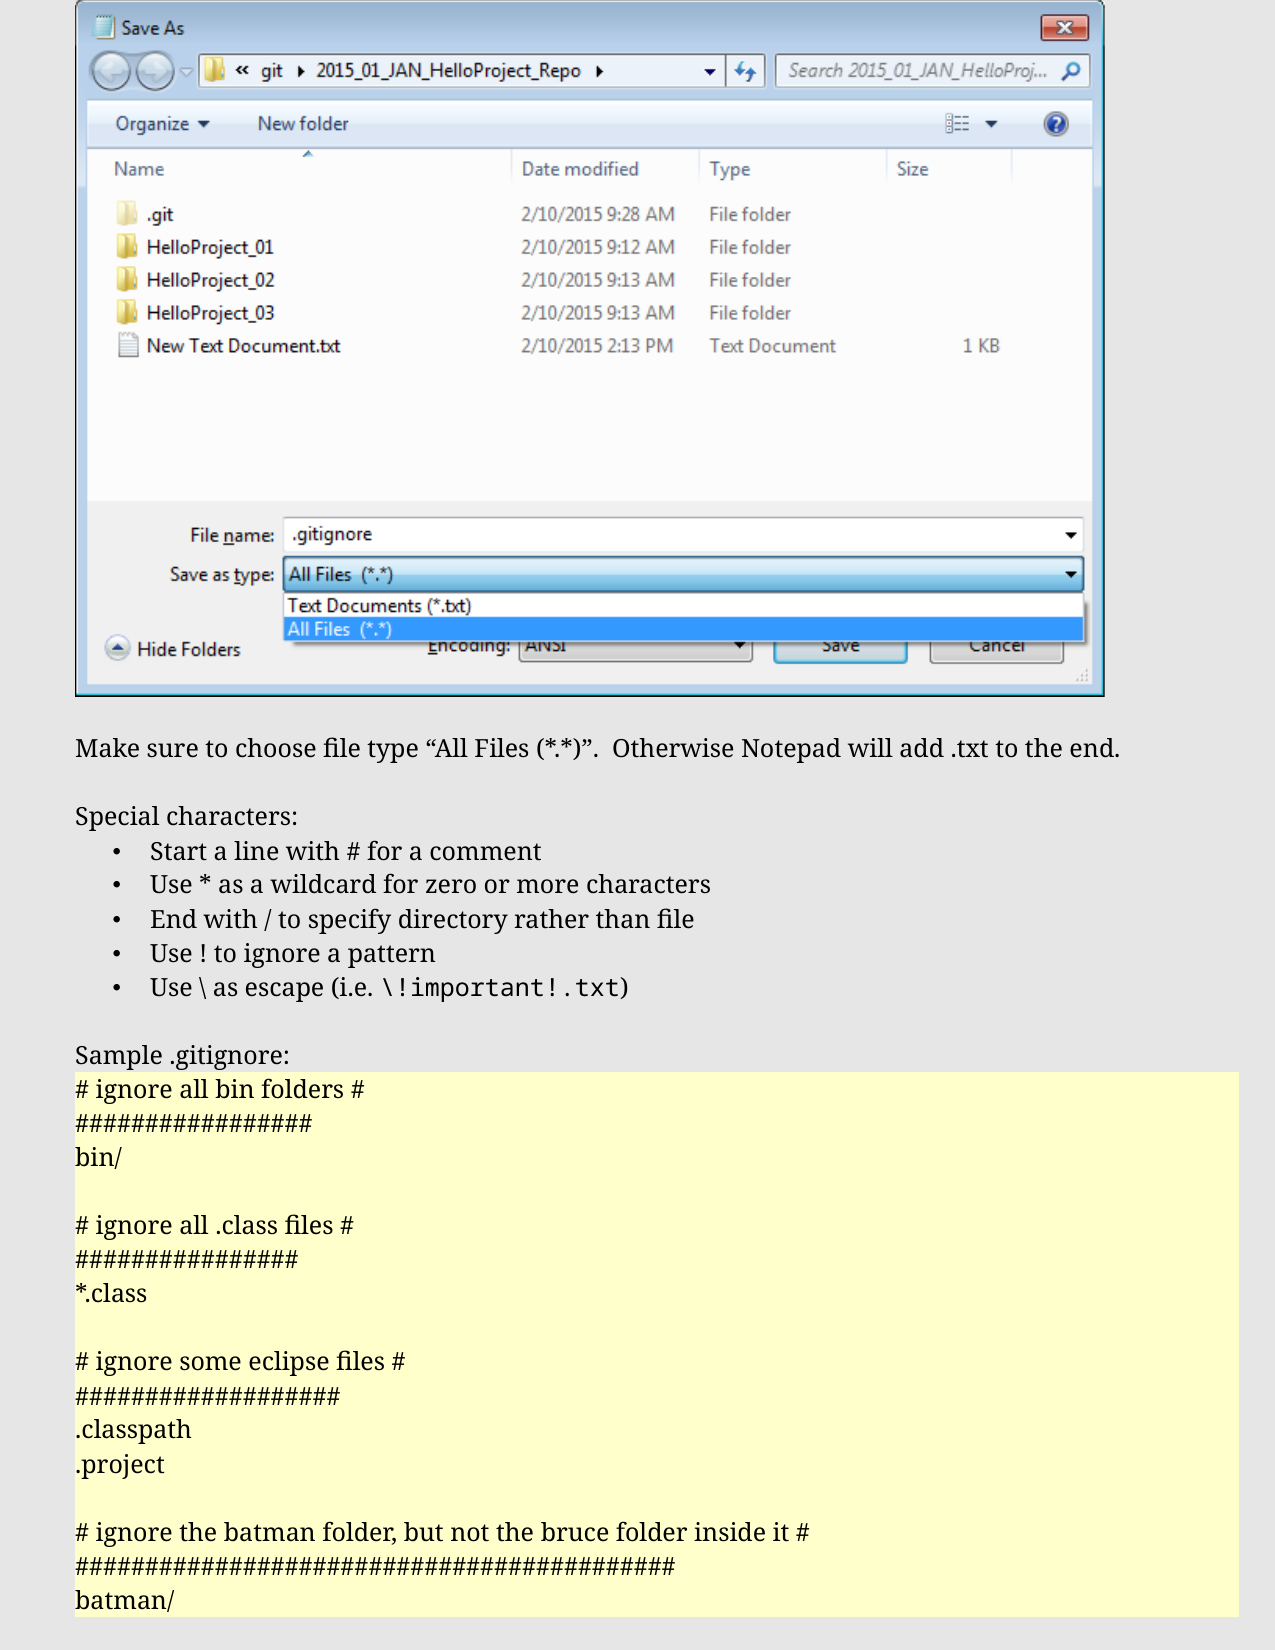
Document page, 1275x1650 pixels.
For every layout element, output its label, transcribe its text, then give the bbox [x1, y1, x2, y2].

text Special characters: [75, 799, 1239, 833]
text ########################################### [75, 1548, 1239, 1582]
text .project [75, 1446, 1239, 1480]
picture [75, 0, 1105, 697]
text # ignore all bin folders # [75, 1072, 1239, 1106]
text Sample .gitignore: [75, 1037, 1239, 1072]
text batman/ [75, 1582, 1239, 1617]
text Make sure to choose file type “All Files (*.*)”. Otherwise Notepad will add .txt to the end. [75, 731, 1239, 765]
text # ignore some eclipse files # [75, 1344, 1239, 1378]
list Use \ as escape (i.e. \!important!.txt) [112, 969, 1275, 1003]
list End with / to specify directory rather than file [112, 901, 1275, 935]
text ################ [75, 1242, 1239, 1276]
text bin/ [75, 1140, 1239, 1174]
text # ignore all .class files # [75, 1208, 1239, 1242]
list Start a line with # for a comment [112, 833, 1275, 867]
list Use * as a wildcard for zero or more characters [112, 867, 1275, 901]
text ################### [75, 1378, 1239, 1412]
text .classpath [75, 1412, 1239, 1446]
list Use ! to ignore a pattern [112, 935, 1275, 969]
text *.class [75, 1276, 1239, 1310]
text ################# [75, 1106, 1239, 1140]
text # ignore the batman folder, but not the bruce folder inside it # [75, 1514, 1239, 1548]
